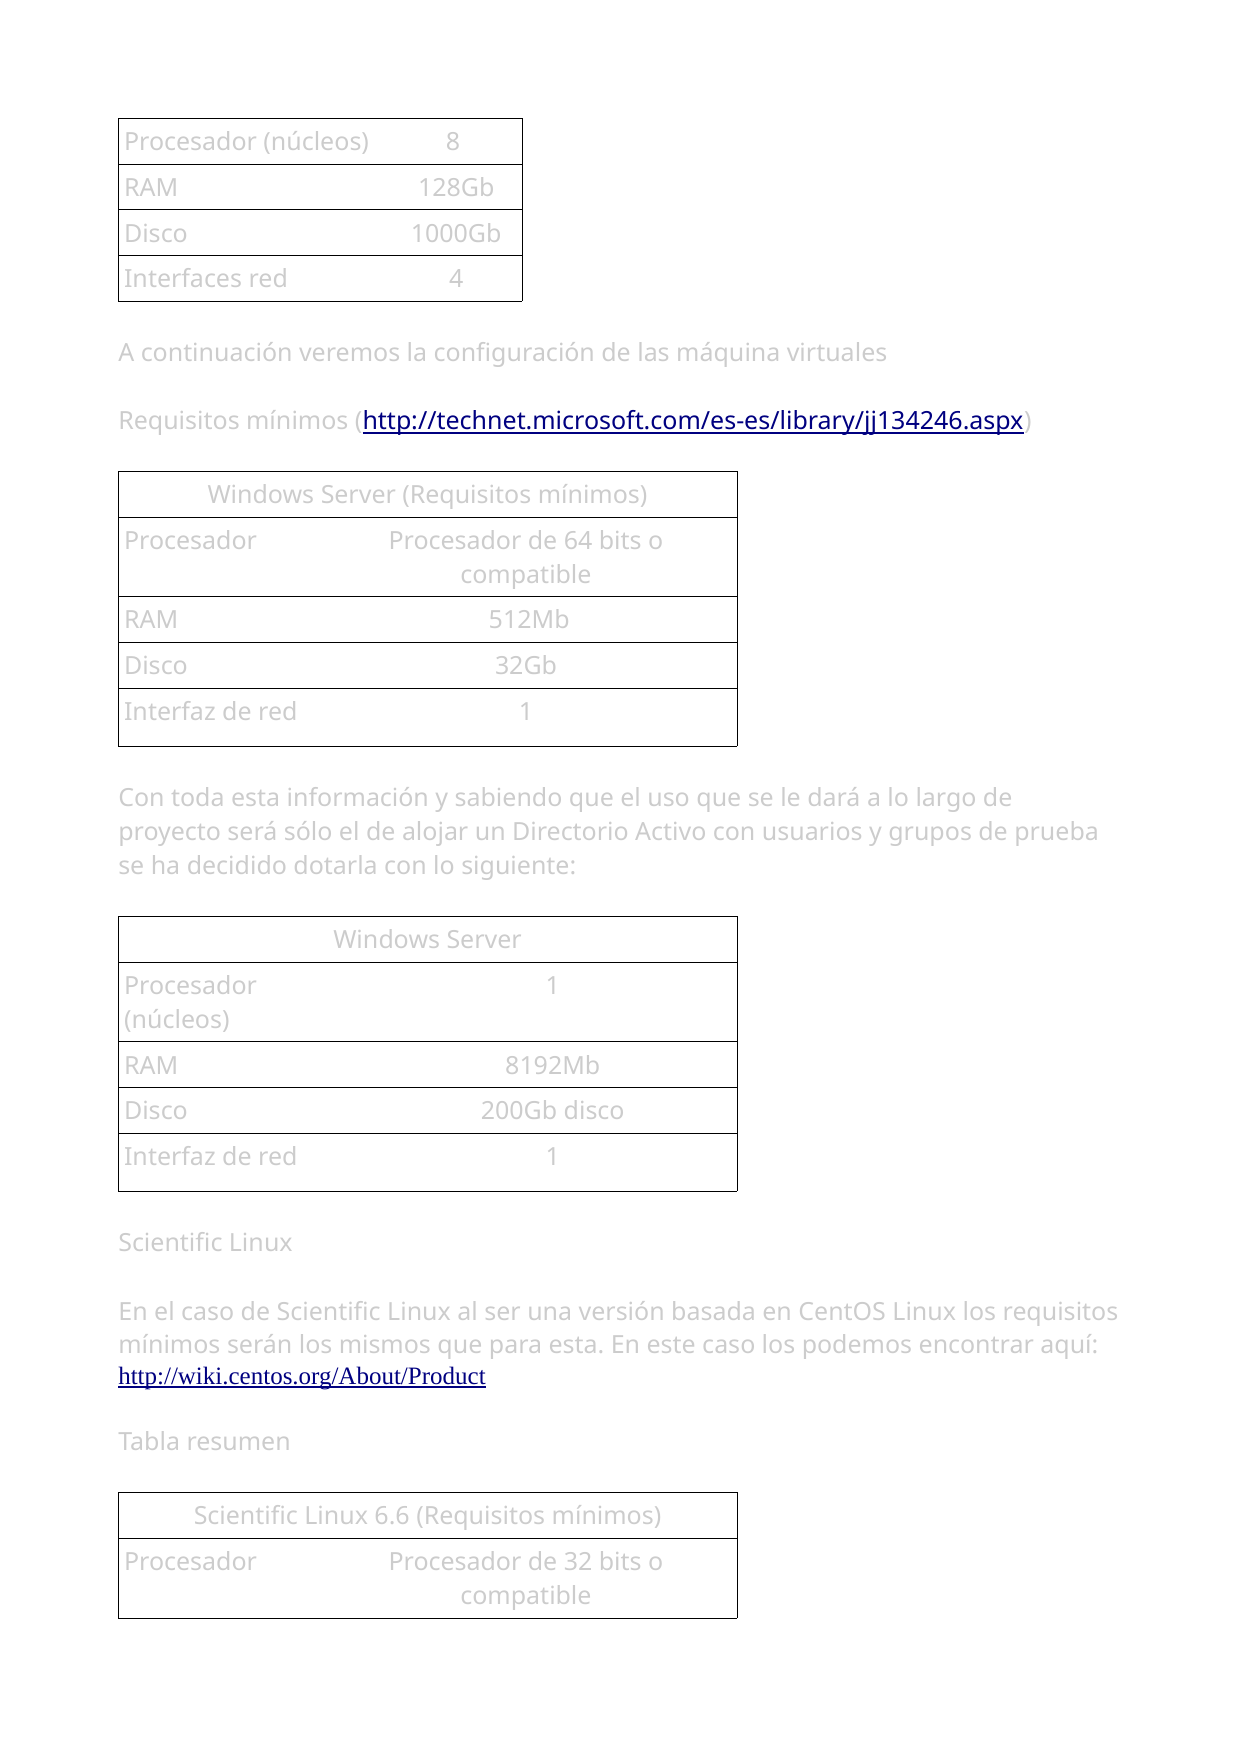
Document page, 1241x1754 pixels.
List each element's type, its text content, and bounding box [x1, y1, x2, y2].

table_cell 200Gb disco [368, 1088, 737, 1133]
table_cell 8192Mb [368, 1042, 737, 1087]
table_cell 1 [368, 963, 737, 1041]
table_cell 4 [390, 256, 522, 301]
table_header Windows Server (Requisitos mínimos) [119, 472, 737, 517]
table_cell Procesador [119, 1539, 315, 1617]
text Tabla resumen [118, 1424, 1122, 1458]
table_cell Procesador de 64 bits o compatible [315, 518, 737, 596]
table_header Scientific Linux 6.6 (Requisitos mínimos) [119, 1493, 737, 1538]
table_cell Interfaces red [119, 256, 390, 301]
table_cell 1 [315, 689, 737, 746]
table_cell Interfaz de red [119, 1134, 368, 1191]
table_cell RAM [119, 597, 315, 642]
table_cell 1 [368, 1134, 737, 1191]
text Scientific Linux [118, 1225, 1122, 1259]
table_header Windows Server [119, 917, 737, 962]
text A continuación veremos la configuración de las máquina virtuales [118, 335, 1122, 369]
table_cell Disco [119, 1088, 368, 1133]
table_cell RAM [119, 165, 390, 209]
table_cell Disco [119, 643, 315, 688]
table_cell 1000Gb [390, 210, 522, 255]
table_cell Interfaz de red [119, 689, 315, 746]
text Requisitos mínimos (http://technet.microsoft.com/es-es/library/jj134246.aspx) [118, 403, 1122, 437]
table_cell 512Mb [315, 597, 737, 642]
table_cell 128Gb [390, 165, 522, 209]
table_cell Procesador de 32 bits o compatible [315, 1539, 737, 1617]
table_cell Procesador (núcleos) [119, 119, 390, 164]
table_cell Procesador (núcleos) [119, 963, 368, 1041]
table_cell 32Gb [315, 643, 737, 688]
table_cell Disco [119, 210, 390, 255]
table_cell RAM [119, 1042, 368, 1087]
table_cell 8 [390, 119, 522, 164]
text En el caso de Scientific Linux al ser una versión basada en CentOS Linux los requisitos mínimos serán los mismos que para esta. En este caso los podemos encontrar aquí: http://wiki.centos.org/About/Product [118, 1293, 1122, 1390]
table_cell Procesador [119, 518, 315, 596]
text Con toda esta información y sabiendo que el uso que se le dará a lo largo de proyecto será sólo el de alojar un Directorio Activo con usuarios y grupos de prueba se ha decidido dotarla con lo siguiente: [118, 780, 1122, 882]
